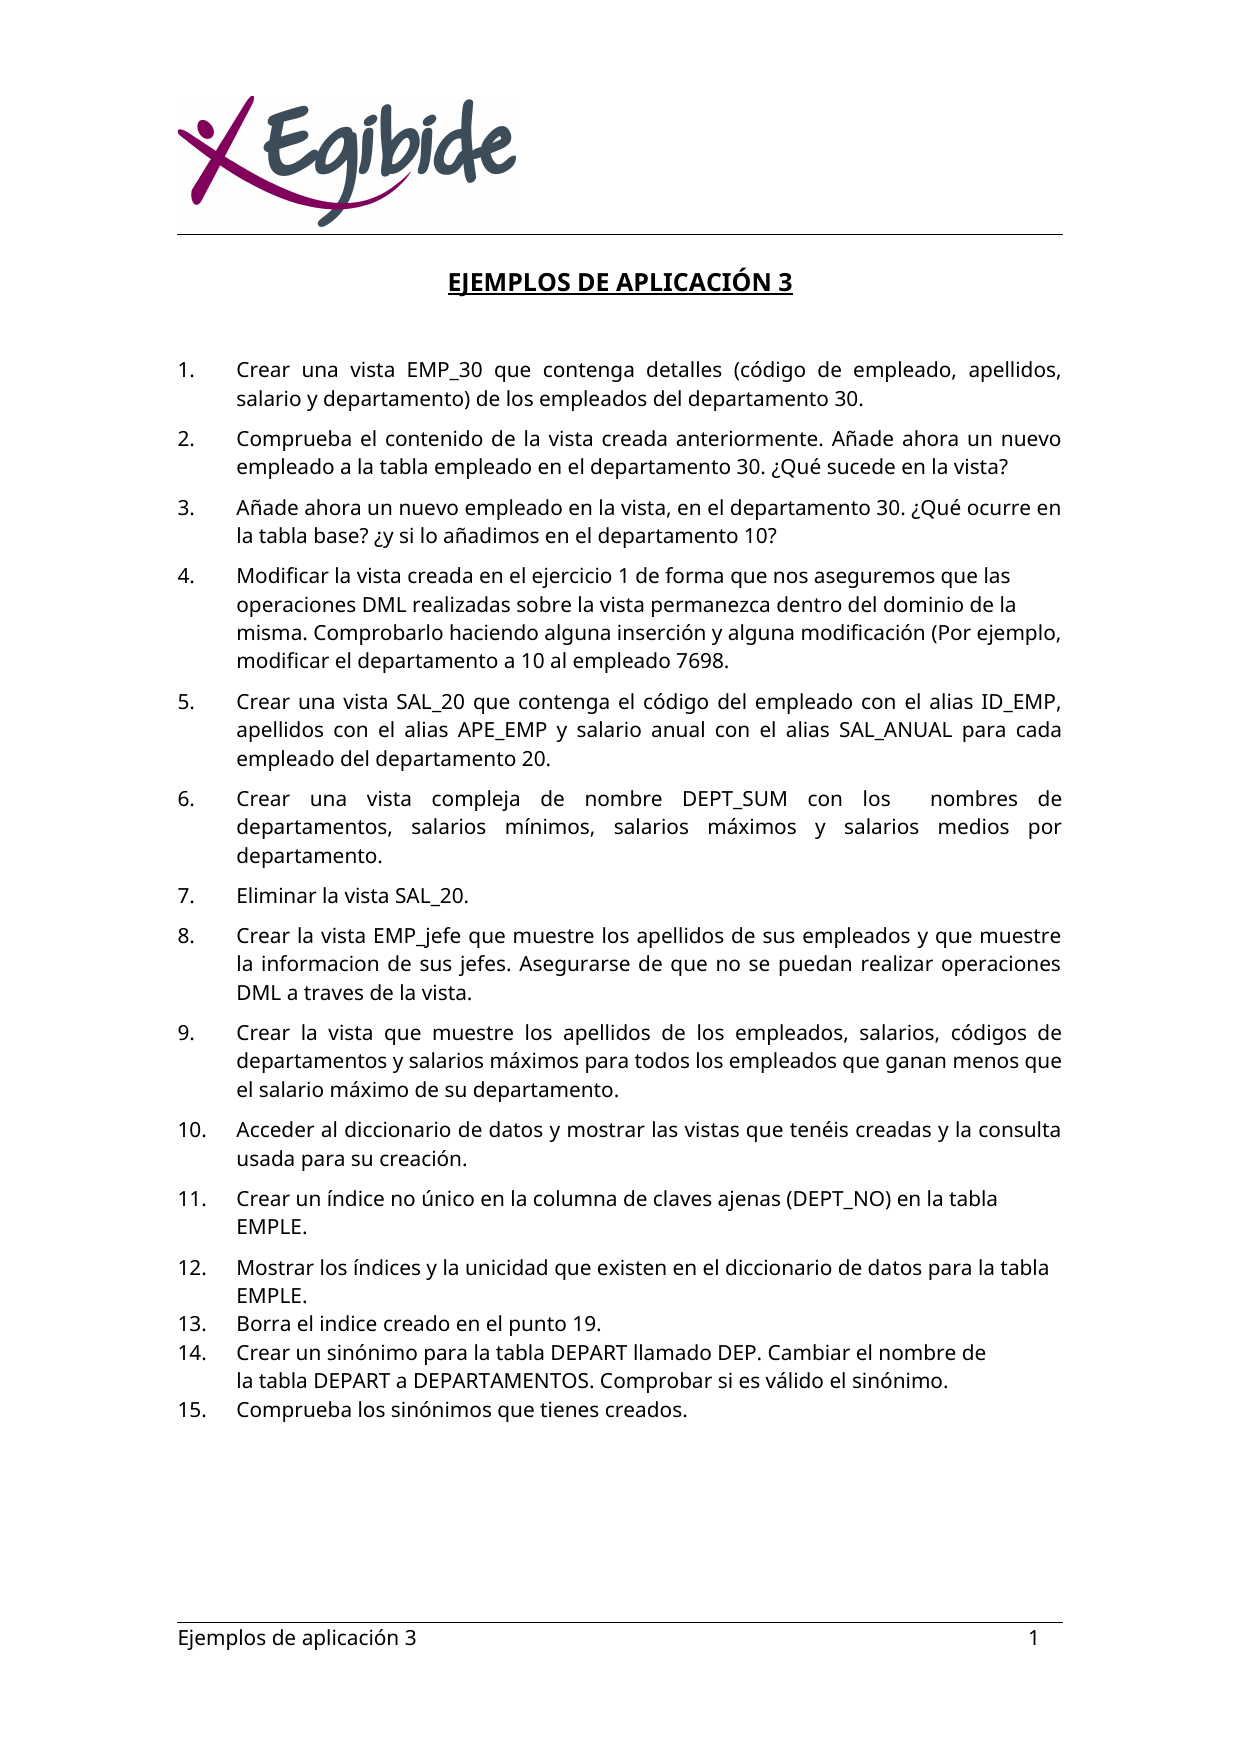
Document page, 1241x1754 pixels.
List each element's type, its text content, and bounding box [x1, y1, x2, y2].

list Crear la vista EMP_jefe que muestre los apellidos de sus empleados y que muestre la informacion de sus jefes. Asegurarse de que no se puedan realizar operaciones DML a traves de la vista. [177, 921, 1063, 1006]
list Crear una vista SAL_20 que contenga el código del empleado con el alias ID_EMP, apellidos con el alias APE_EMP y salario anual con el alias SAL_ANUAL para cada empleado del departamento 20. [177, 687, 1063, 772]
list Comprueba los sinónimos que tienes creados. [177, 1395, 1063, 1423]
list Crear una vista compleja de nombre DEPT_SUM con los nombres de departamentos, salarios mínimos, salarios máximos y salarios medios por departamento. [177, 784, 1063, 869]
list la tabla DEPART a DEPARTAMENTOS. Comprobar si es válido el sinónimo. [177, 1366, 1063, 1395]
list Crear un sinónimo para la tabla DEPART llamado DEP. Cambiar el nombre de [177, 1338, 1063, 1366]
list Crear un índice no único en la columna de claves ajenas (DEPT_NO) en la tabla EMPLE. [177, 1184, 1063, 1241]
list Modificar la vista creada en el ejercicio 1 de forma que nos aseguremos que las operaciones DML realizadas sobre la vista permanezca dentro del dominio de la misma. Comprobarlo haciendo alguna inserción y alguna modificación (Por ejemplo, modificar el departamento a 10 al empleado 7698. [177, 561, 1063, 675]
list Eliminar la vista SAL_20. [177, 881, 1063, 909]
list Crear una vista EMP_30 que contenga detalles (código de empleado, apellidos, salario y departamento) de los empleados del departamento 30. [177, 355, 1063, 412]
list Comprueba el contenido de la vista creada anteriormente. Añade ahora un nuevo empleado a la tabla empleado en el departamento 30. ¿Qué sucede en la vista? [177, 424, 1063, 481]
text EJEMPLOS DE APLICACIÓN 3 [177, 264, 1063, 298]
list Acceder al diccionario de datos y mostrar las vistas que tenéis creadas y la consulta usada para su creación. [177, 1115, 1063, 1172]
list Crear la vista que muestre los apellidos de los empleados, salarios, códigos de departamentos y salarios máximos para todos los empleados que ganan menos que el salario máximo de su departamento. [177, 1018, 1063, 1103]
picture [177, 96, 516, 227]
list Borra el indice creado en el punto 19. [177, 1309, 1063, 1338]
list Mostrar los índices y la unicidad que existen en el diccionario de datos para la tabla EMPLE. [177, 1253, 1063, 1309]
list Añade ahora un nuevo empleado en la vista, en el departamento 30. ¿Qué ocurre en la tabla base? ¿y si lo añadimos en el departamento 10? [177, 493, 1063, 549]
